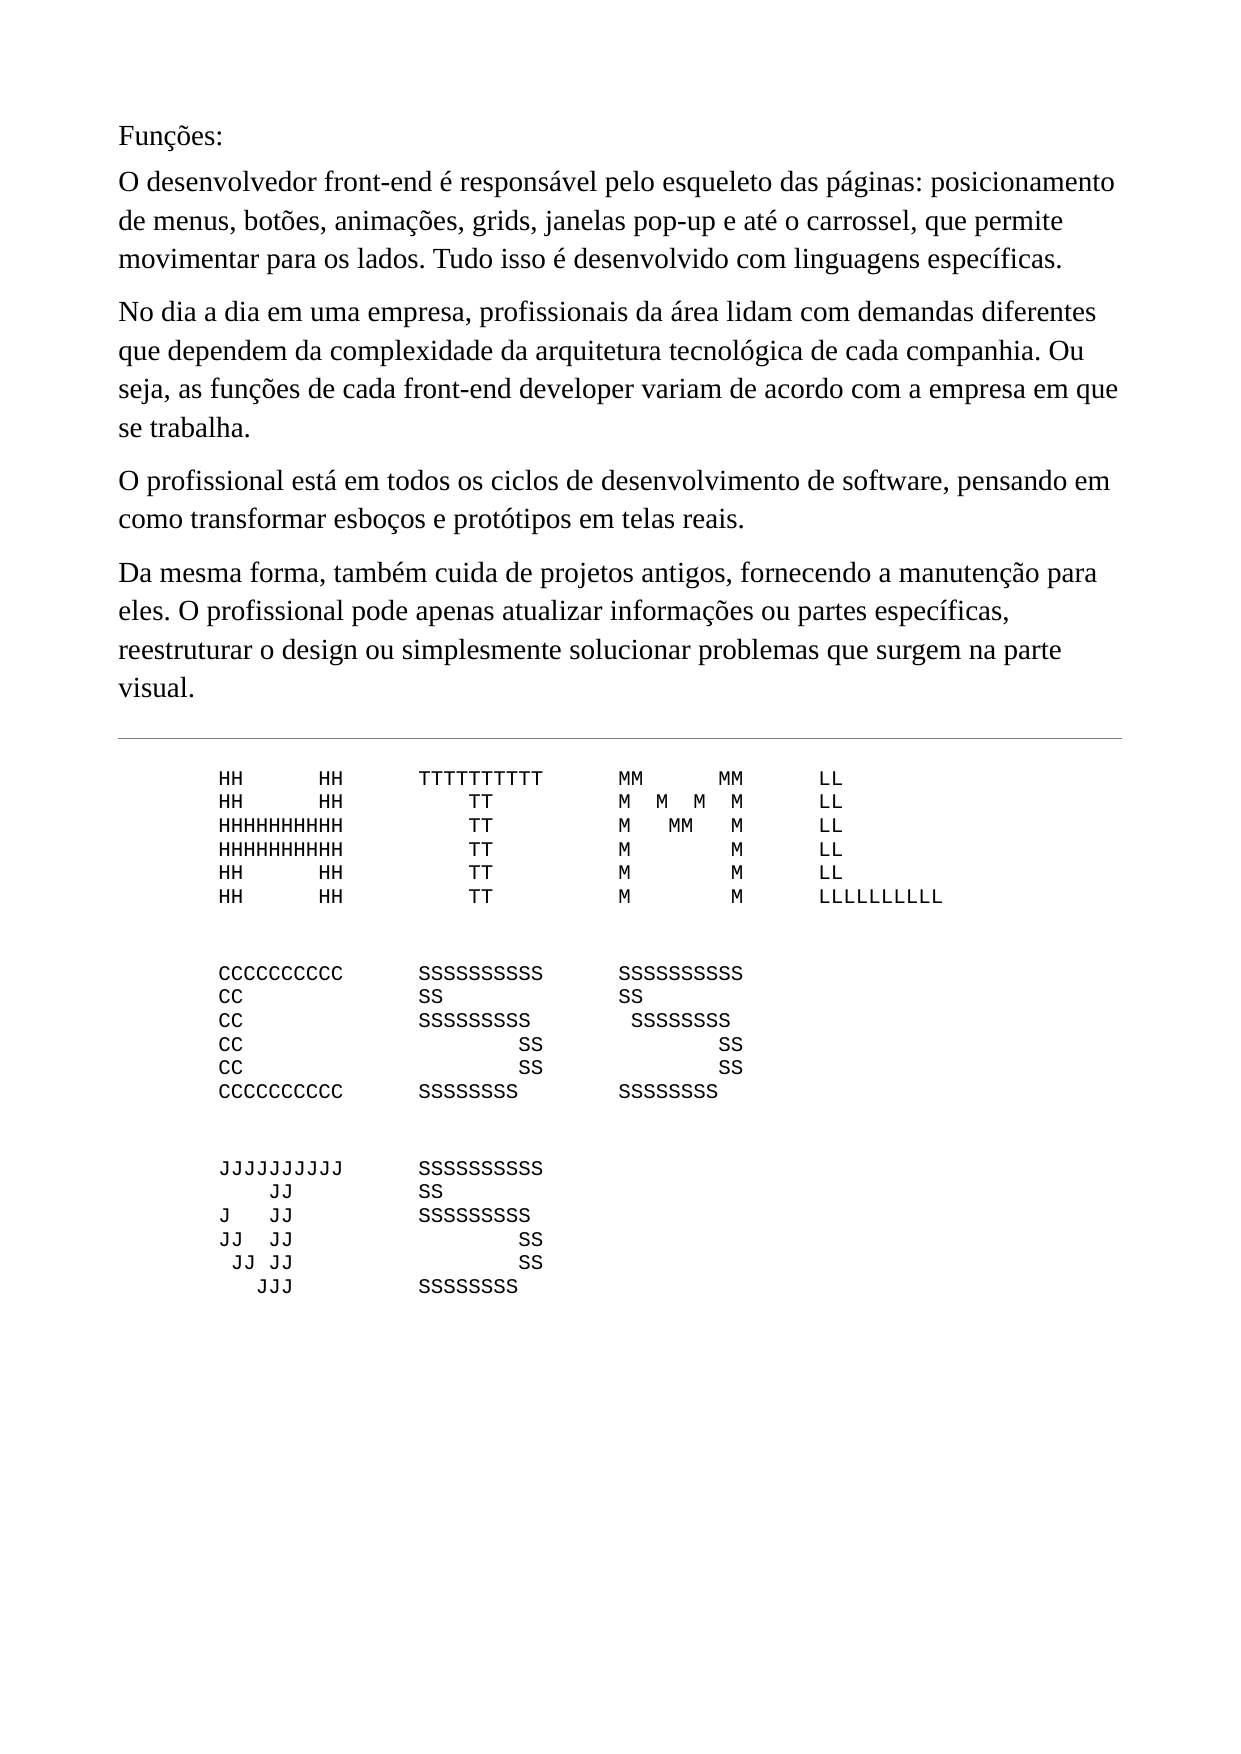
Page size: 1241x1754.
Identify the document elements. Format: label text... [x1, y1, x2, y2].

text CC SS SS [118, 986, 1122, 1010]
text HH HH TT M M LLLLLLLLLL [118, 886, 1122, 910]
text J JJ SSSSSSSSS [118, 1205, 1122, 1229]
text Da mesma forma, também cuida de projetos antigos, fornecendo a manutenção para eles. O profissional pode apenas atualizar informações ou partes específicas, reestruturar o design ou simplesmente solucionar problemas que surgem na parte visual. [118, 555, 1122, 704]
text CC SS SS [118, 1034, 1122, 1057]
text HH HH TT M M LL [118, 862, 1122, 886]
text CCCCCCCCCC SSSSSSSSSS SSSSSSSSSS [118, 963, 1122, 986]
subtitle Funções: [118, 118, 1122, 152]
text JJ JJ SS [118, 1229, 1122, 1252]
text HHHHHHHHHH TT M MM M LL [118, 815, 1122, 839]
text JJ JJ SS [118, 1252, 1122, 1276]
text JJ SS [118, 1181, 1122, 1205]
text CCCCCCCCCC SSSSSSSS SSSSSSSS [118, 1081, 1122, 1105]
text JJJ SSSSSSSS [118, 1276, 1122, 1300]
text No dia a dia em uma empresa, profissionais da área lidam com demandas diferentes que dependem da complexidade da arquitetura tecnológica de cada companhia. Ou seja, as funções de cada front-end developer variam de acordo com a empresa em que se trabalha. [118, 294, 1122, 443]
text HHHHHHHHHH TT M M LL [118, 839, 1122, 862]
text O desenvolvedor front-end é responsável pelo esqueleto das páginas: posicionamento de menus, botões, animações, grids, janelas pop-up e até o carrossel, que permite movimentar para os lados. Tudo isso é desenvolvido com linguagens específicas. [118, 164, 1122, 275]
text CC SSSSSSSSS SSSSSSSS [118, 1010, 1122, 1034]
text HH HH TTTTTTTTTT MM MM LL [118, 768, 1122, 791]
text JJJJJJJJJJ SSSSSSSSSS [118, 1158, 1122, 1181]
text CC SS SS [118, 1057, 1122, 1081]
text HH HH TT M M M M LL [118, 791, 1122, 815]
text O profissional está em todos os ciclos de desenvolvimento de software, pensando em como transformar esboços e protótipos em telas reais. [118, 463, 1122, 535]
